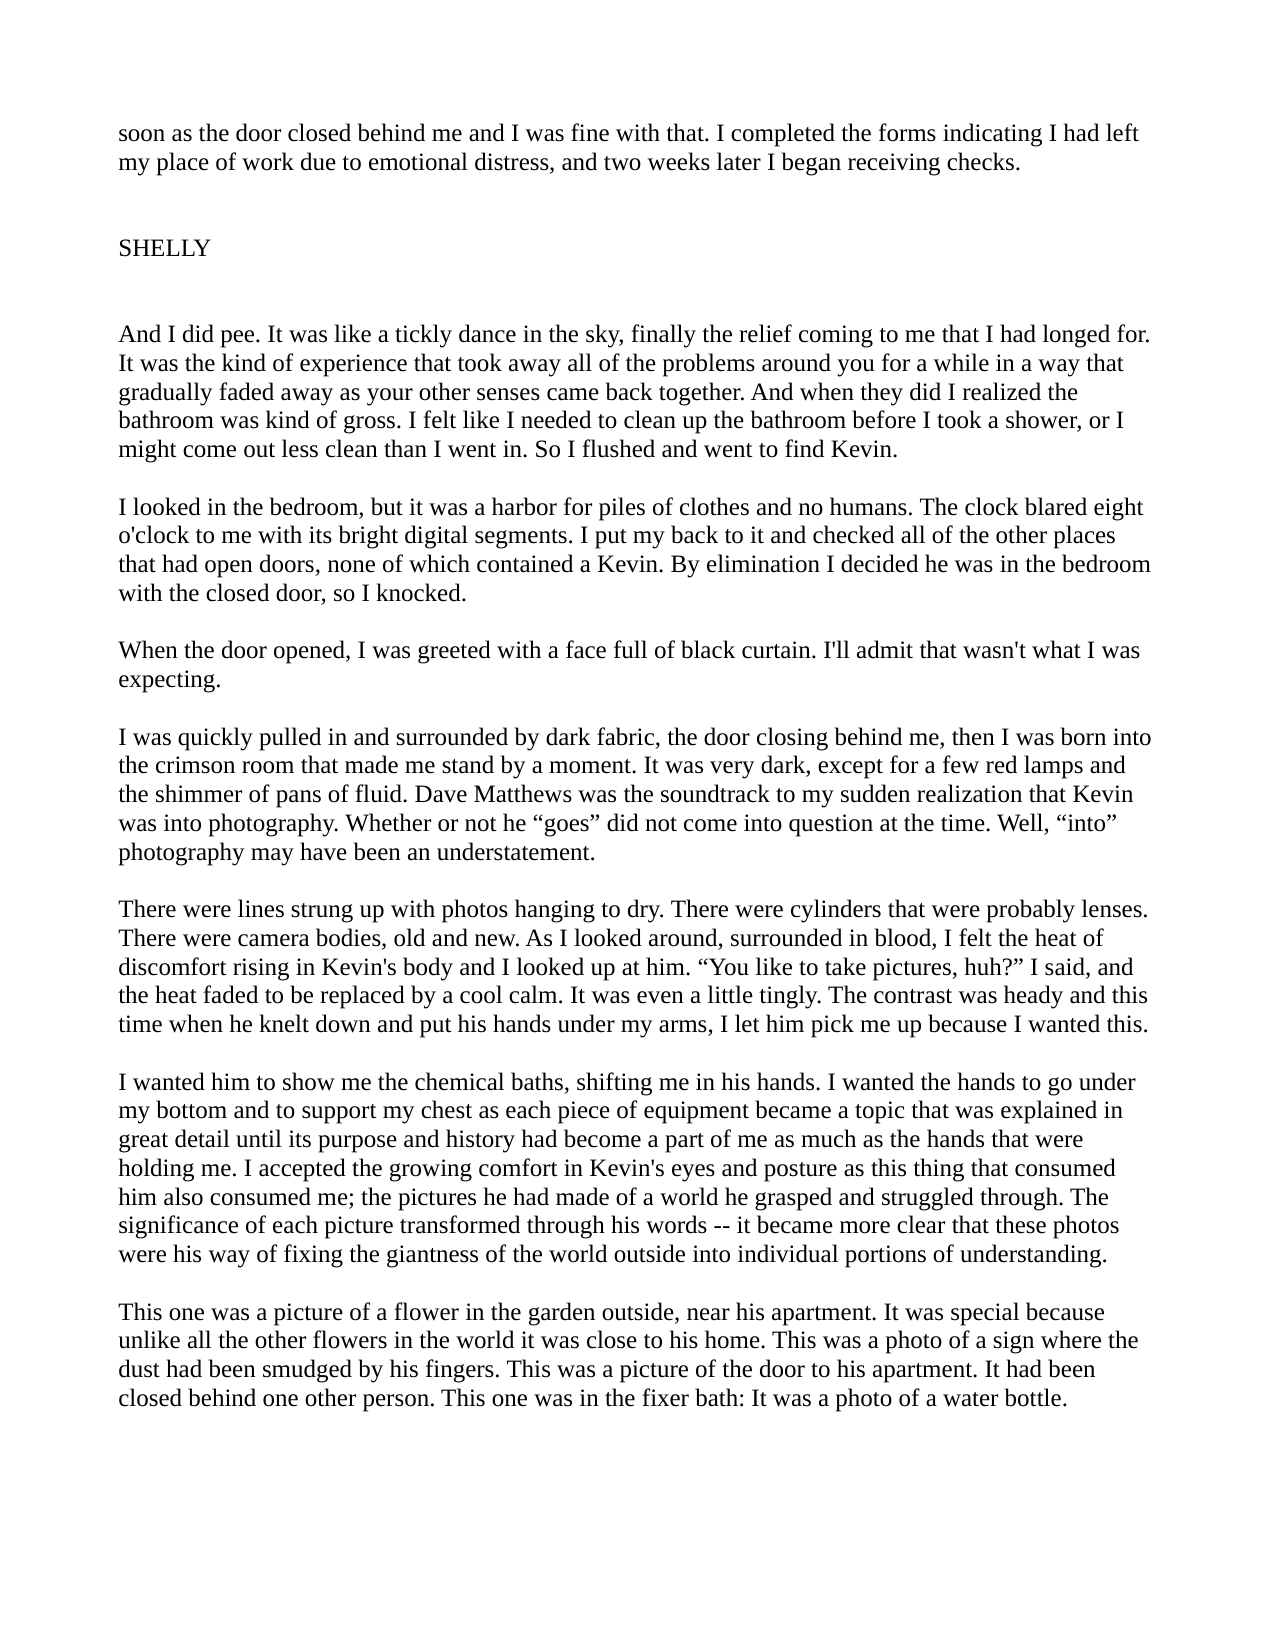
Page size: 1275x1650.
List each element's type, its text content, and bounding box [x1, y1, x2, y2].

text I looked in the bedroom, but it was a harbor for piles of clothes and no humans. The clock blared eight o'clock to me with its bright digital segments. I put my back to it and checked all of the other places that had open doors, none of which contained a Kevin. By elimination I decided he was in the bedroom with the closed door, so I knocked. [118, 492, 1157, 607]
text And I did pee. It was like a tickly dance in the sky, finally the relief coming to me that I had longed for. It was the kind of experience that took away all of the problems around you for a while in a way that gradually faded away as your other senses came back together. And when they did I realized the bathroom was kind of gross. I felt like I needed to clean up the bathroom before I took a shower, or I might come out less clean than I went in. So I flushed and went to find Kevin. [118, 319, 1157, 463]
text soon as the door closed behind me and I was fine with that. I completed the forms indicating I had left my place of work due to emotional distress, and two weeks later I began receiving checks. [118, 118, 1157, 176]
text I was quickly pulled in and surrounded by dark fabric, the door closing behind me, then I was born into the crimson room that made me stand by a moment. It was very dark, except for a few red lamps and the shimmer of pans of fluid. Dave Matthews was the soundtrack to my sudden realization that Kevin was into photography. Whether or not he “goes” did not come into question at the time. Well, “into” photography may have been an understatement. [118, 722, 1157, 866]
text When the door opened, I was greeted with a face full of black curtain. I'll admit that wasn't what I was expecting. [118, 636, 1157, 693]
text SHELLY [118, 233, 1157, 262]
text There were lines strung up with photos hanging to dry. There were cylinders that were probably lenses. There were camera bodies, old and new. As I looked around, surrounded in blood, I felt the heat of discomfort rising in Kevin's body and I looked up at him. “You like to take pictures, huh?” I said, and the heat faded to be replaced by a cool calm. It was even a little tingly. The contrast was heady and this time when he knelt down and put his hands under my arms, I let him pick me up because I wanted this. [118, 894, 1157, 1038]
text I wanted him to show me the chemical baths, shifting me in his hands. I wanted the hands to go under my bottom and to support my chest as each piece of equipment became a topic that was explained in great detail until its purpose and history had become a part of me as much as the hands that were holding me. I accepted the growing comfort in Kevin's eyes and posture as this thing that consumed him also consumed me; the pictures he had made of a world he grasped and struggled through. The significance of each picture transformed through his words -- it became more clear that these photos were his way of fixing the giantness of the world outside into individual portions of understanding. [118, 1067, 1157, 1268]
text This one was a picture of a flower in the garden outside, near his apartment. It was special because unlike all the other flowers in the world it was close to his home. This was a photo of a sign where the dust had been smudged by his fingers. This was a picture of the door to his apartment. It had been closed behind one other person. This one was in the fixer bath: It was a photo of a water bottle. [118, 1297, 1157, 1412]
